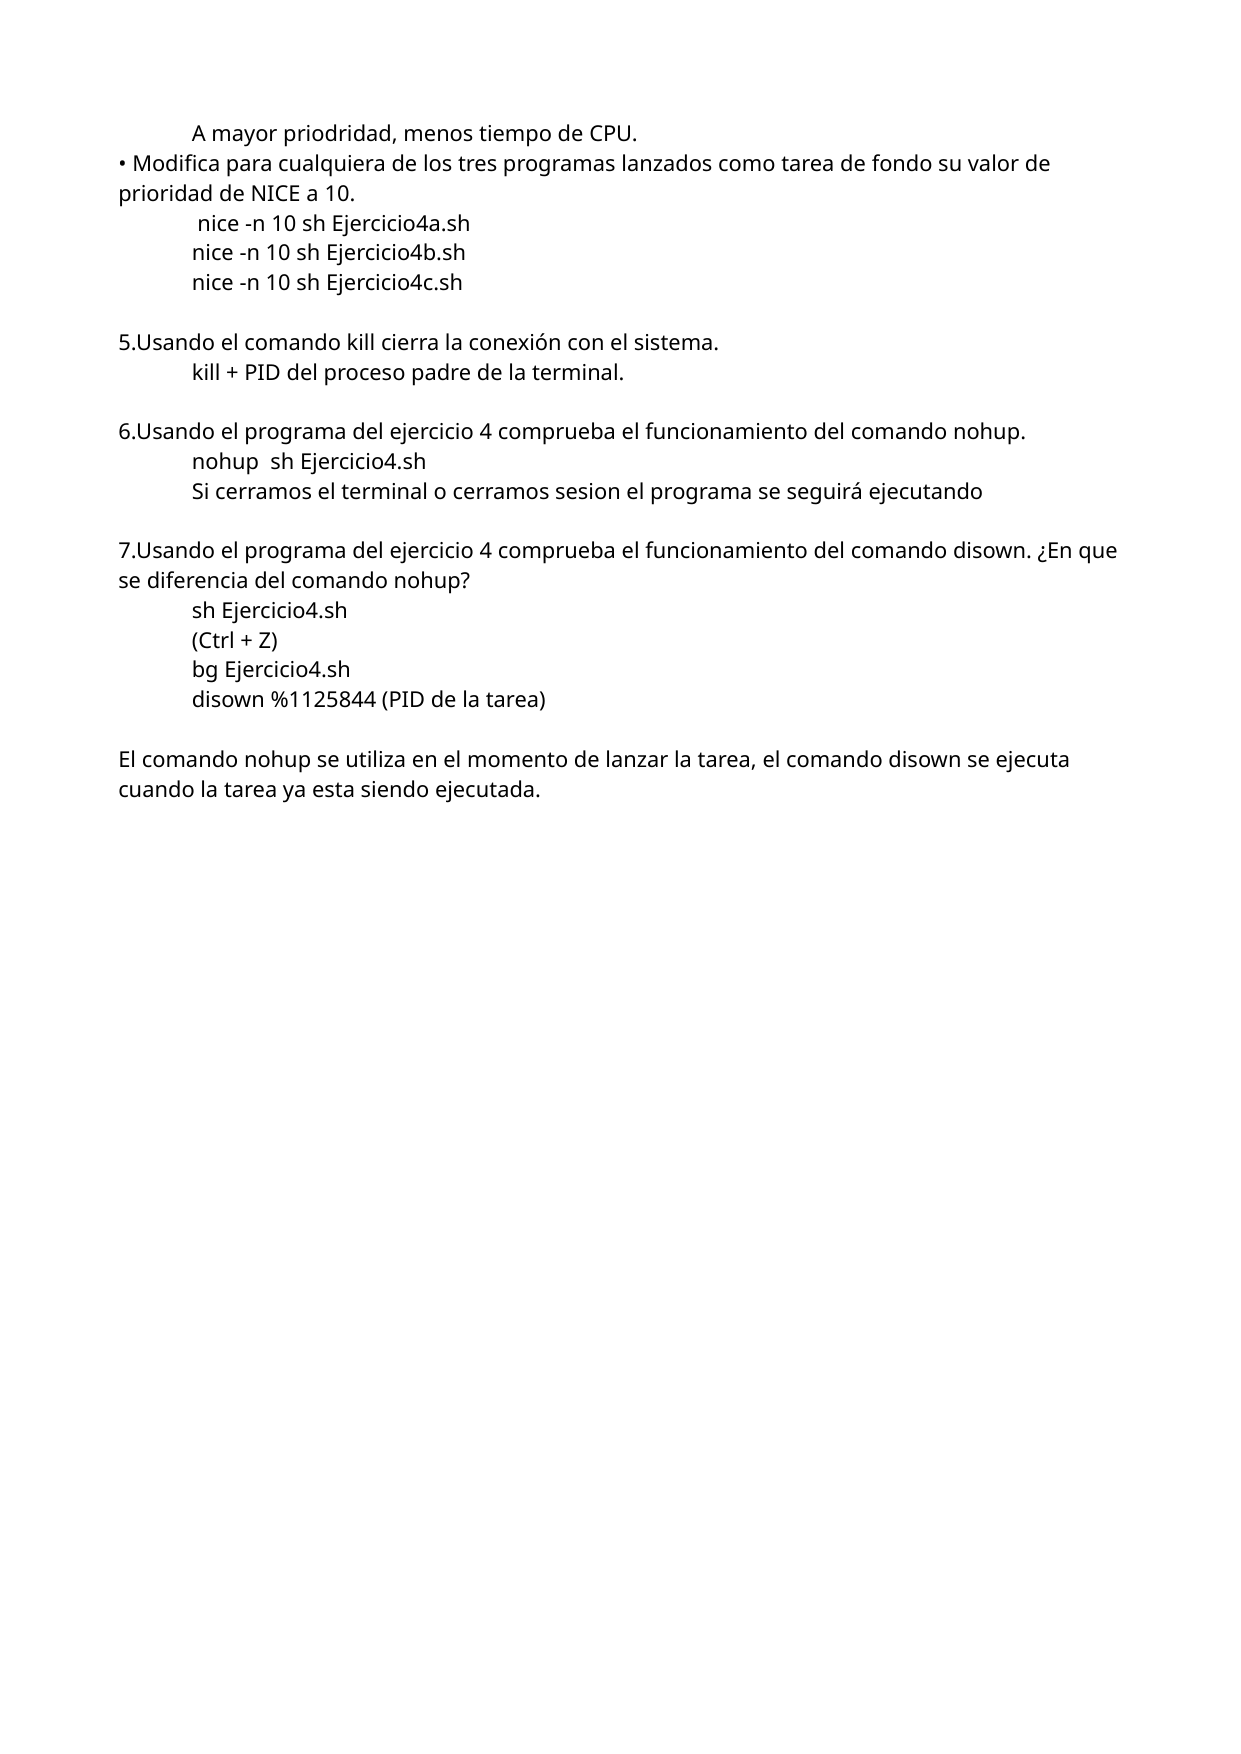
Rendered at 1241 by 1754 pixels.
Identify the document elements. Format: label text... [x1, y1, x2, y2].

text nice -n 10 sh Ejercicio4b.sh [118, 237, 1122, 267]
text El comando nohup se utiliza en el momento de lanzar la tarea, el comando disown se ejecuta cuando la tarea ya esta siendo ejecutada. [118, 744, 1122, 803]
text nice -n 10 sh Ejercicio4c.sh [118, 267, 1122, 297]
text bg Ejercicio4.sh [118, 654, 1122, 684]
text nohup sh Ejercicio4.sh [118, 446, 1122, 476]
text Si cerramos el terminal o cerramos sesion el programa se seguirá ejecutando [118, 476, 1122, 505]
text 6.Usando el programa del ejercicio 4 comprueba el funcionamiento del comando nohup. [118, 416, 1122, 446]
text 7.Usando el programa del ejercicio 4 comprueba el funcionamiento del comando disown. ¿En que se diferencia del comando nohup? [118, 535, 1122, 595]
text sh Ejercicio4.sh [118, 595, 1122, 624]
text nice -n 10 sh Ejercicio4a.sh [118, 207, 1122, 237]
text A mayor priodridad, menos tiempo de CPU. • Modifica para cualquiera de los tres programas lanzados como tarea de fondo su valor de prioridad de NICE a ­10. [118, 118, 1122, 207]
text disown %1125844 (PID de la tarea) [118, 684, 1122, 714]
text (Ctrl + Z) [118, 624, 1122, 654]
text 5.Usando el comando kill cierra la conexión con el sistema. kill + PID del proceso padre de la terminal. [118, 327, 1122, 386]
